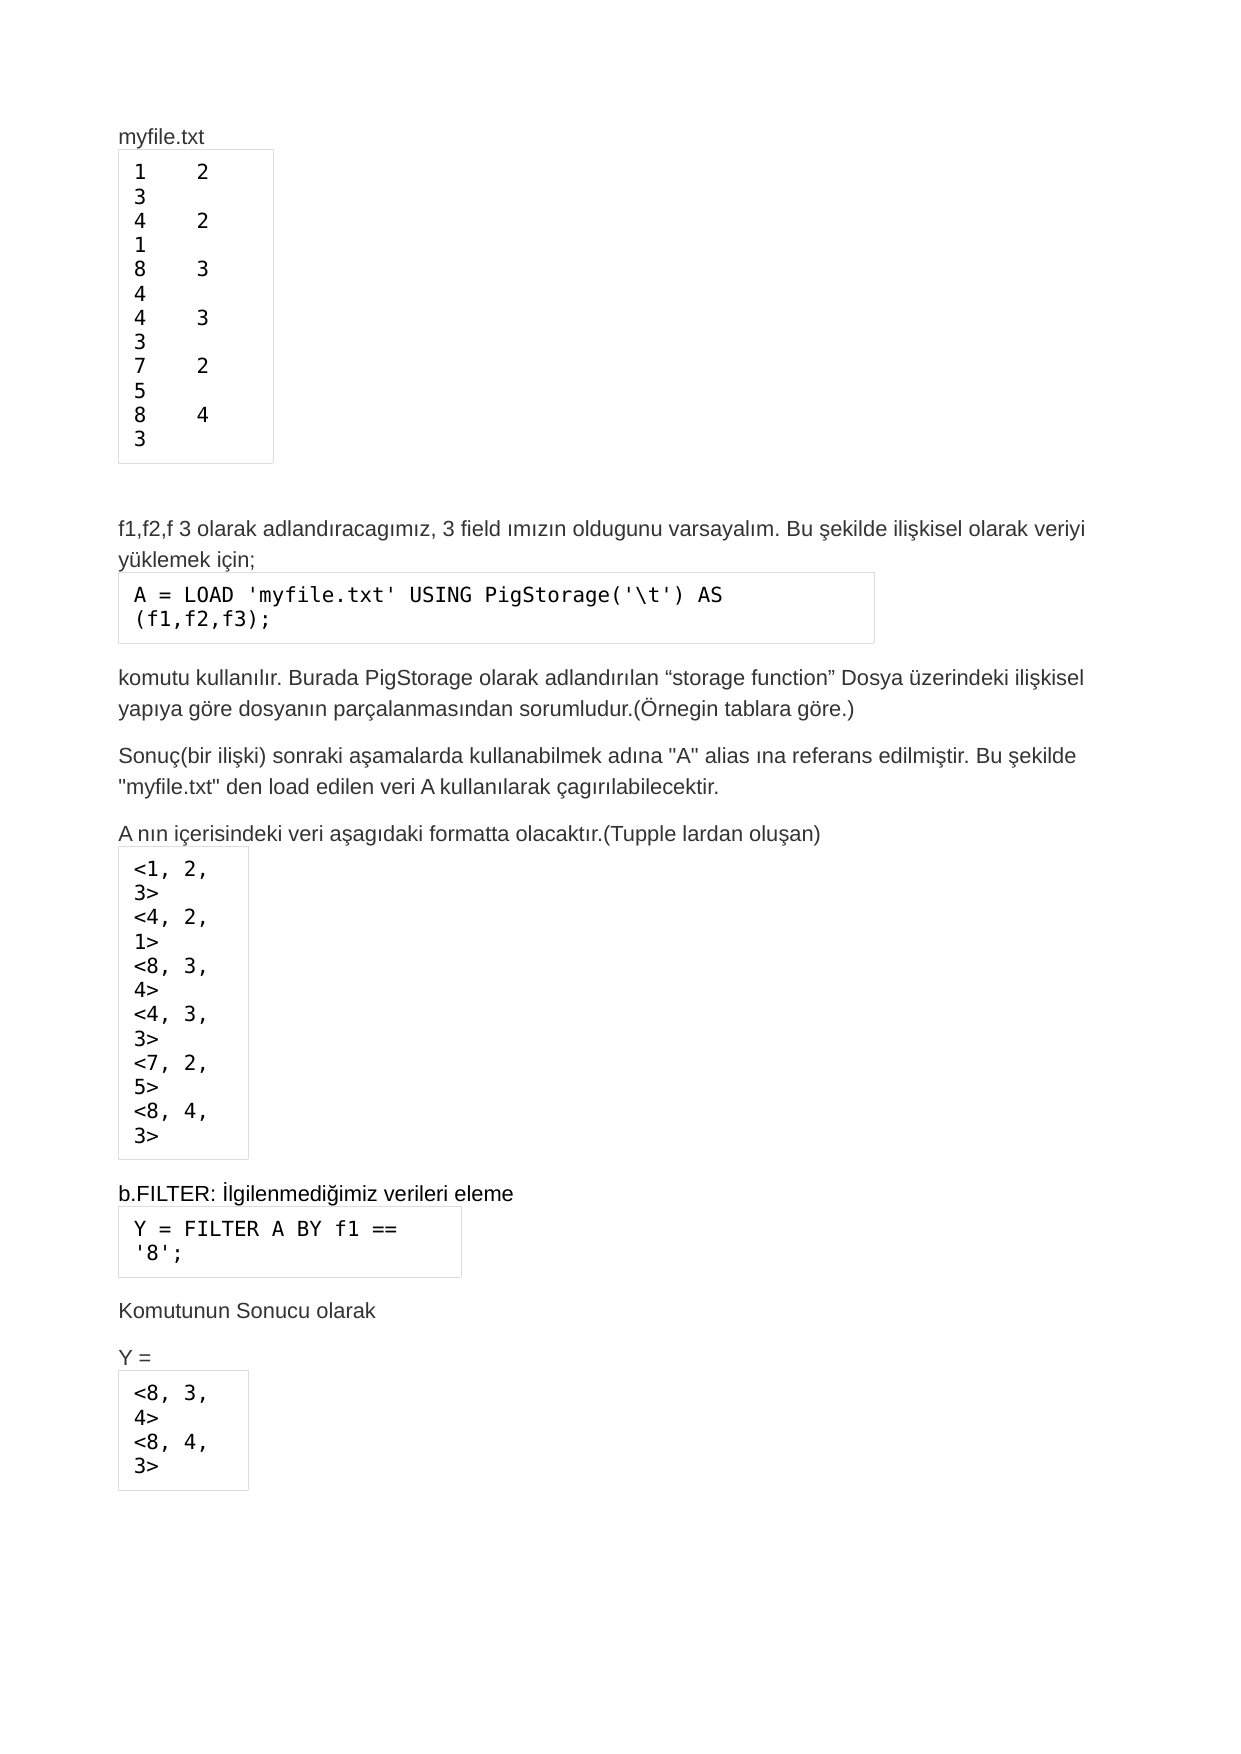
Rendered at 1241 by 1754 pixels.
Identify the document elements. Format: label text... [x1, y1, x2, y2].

text f1,f2,f 3 olarak adlandıracagımız, 3 field ımızın oldugunu varsayalım. Bu şekilde ilişkisel olarak veriyi yüklemek için; [118, 478, 1122, 572]
text Y = [118, 1339, 1122, 1370]
table_header A = LOAD 'myfile.txt' USING PigStorage('\t') AS (f1,f2,f3); [119, 573, 874, 643]
text Komutunun Sonucu olarak [118, 1292, 1122, 1323]
text komutu kullanılır. Burada PigStorage olarak adlandırılan “storage function” Dosya üzerindeki ilişkisel yapıya göre dosyanın parçalanmasından sorumludur.(Örnegin tablara göre.) [118, 658, 1122, 721]
table_header Y = FILTER A BY f1 == '8'; [119, 1207, 461, 1277]
text b.FILTER: İlgilenmediğimiz verileri eleme [118, 1175, 1122, 1206]
text A nın içerisindeki veri aşagıdaki formatta olacaktır.(Tupple lardan oluşan) [118, 814, 1122, 846]
text myfile.txt [118, 118, 1122, 149]
table_header <1, 2, 3> <4, 2, 1> <8, 3, 4> <4, 3, 3> <7, 2, 5> <8, 4, 3> [119, 847, 248, 1159]
text Sonuç(bir ilişki) sonraki aşamalarda kullanabilmek adına "A" alias ına referans edilmiştir. Bu şekilde "myfile.txt" den load edilen veri A kullanılarak çagırılabilecektir. [118, 736, 1122, 799]
table_header 1 2 3 4 2 1 8 3 4 4 3 3 7 2 5 8 4 3 [119, 150, 273, 463]
table_header <8, 3, 4> <8, 4, 3> [119, 1371, 248, 1489]
